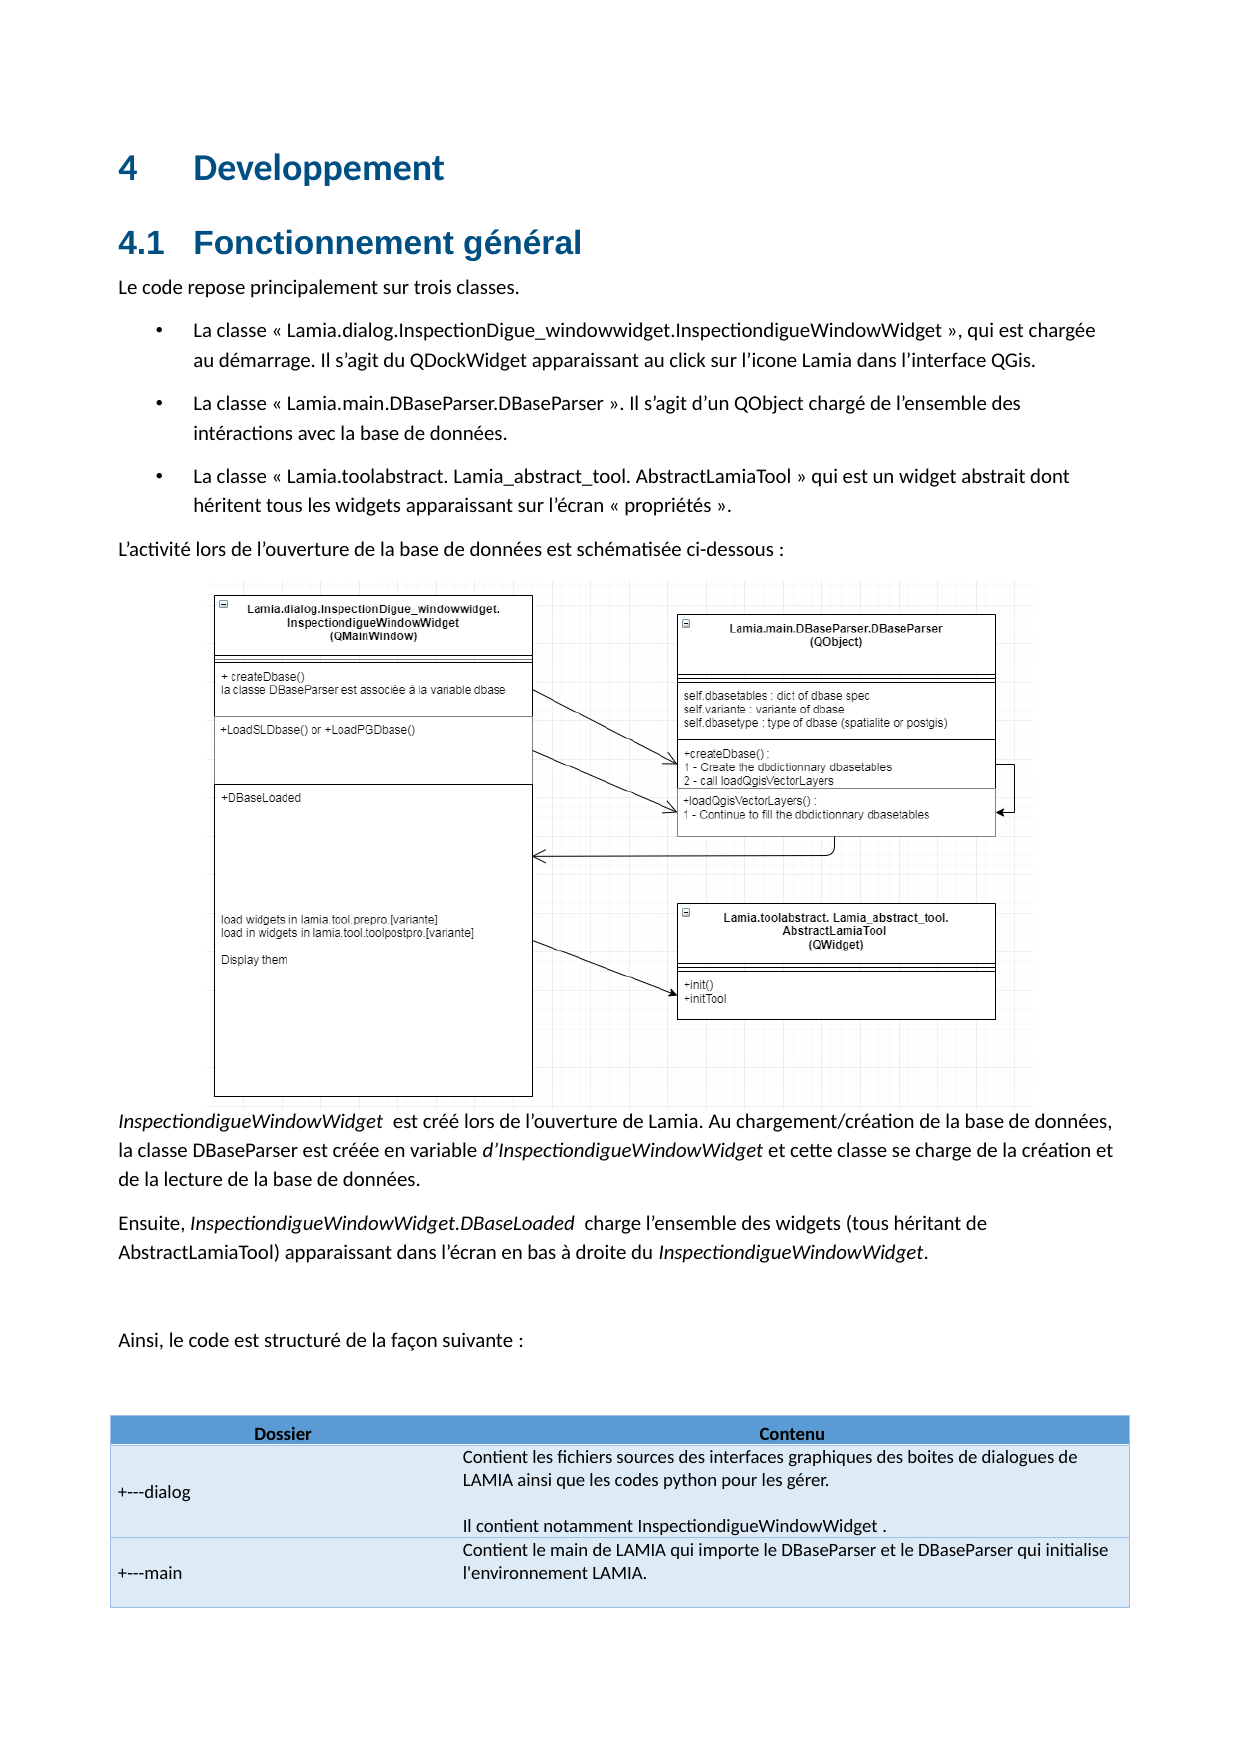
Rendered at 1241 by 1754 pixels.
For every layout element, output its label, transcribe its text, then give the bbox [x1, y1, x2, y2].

table_cell Contient le main de LAMIA qui importe le DBaseParser et le DBaseParser qui initialise l'environnement LAMIA. [455, 1538, 1129, 1607]
table_header Contenu [455, 1416, 1129, 1444]
text L’activité lors de l’ouverture de la base de données est schématisée ci-dessous : [118, 536, 1122, 562]
picture [206, 580, 1034, 1109]
list La classe « Lamia.dialog.InspectionDigue_windowwidget.InspectiondigueWindowWidget », qui est chargée au démarrage. Il s’agit du QDockWidget apparaissant au click sur l’icone Lamia dans l’interface QGis. [156, 318, 1122, 372]
text Ainsi, le code est structuré de la façon suivante : [118, 1327, 1122, 1352]
text Ensuite, InspectiondigueWindowWidget.DBaseLoaded charge l’ensemble des widgets (tous héritant de AbstractLamiaTool) apparaissant dans l’écran en bas à droite du InspectiondigueWindowWidget. [118, 1210, 1122, 1265]
table_header Dossier [111, 1416, 455, 1444]
subtitle Fonctionnement général [118, 223, 1122, 261]
table_cell +---main [111, 1538, 455, 1607]
text Le code repose principalement sur trois classes. [118, 274, 1122, 299]
text InspectiondigueWindowWidget est créé lors de l’ouverture de Lamia. Au chargement/création de la base de données, la classe DBaseParser est créée en variable d’InspectiondigueWindowWidget et cette classe se charge de la création et de la lecture de la base de données. [118, 624, 1122, 1192]
list La classe « Lamia.toolabstract. Lamia_abstract_tool. AbstractLamiaTool » qui est un widget abstrait dont héritent tous les widgets apparaissant sur l’écran « propriétés ». [156, 463, 1122, 518]
subtitle Developpement [118, 143, 1122, 189]
table_cell Contient les fichiers sources des interfaces graphiques des boites de dialogues de LAMIA ainsi que les codes python pour les gérer. Il contient notamment InspectiondigueWindowWidget . [455, 1446, 1129, 1537]
list La classe « Lamia.main.DBaseParser.DBaseParser ». Il s’agit d’un QObject chargé de l’ensemble des intéractions avec la base de données. [156, 391, 1122, 445]
table_cell +---dialog [111, 1446, 455, 1537]
